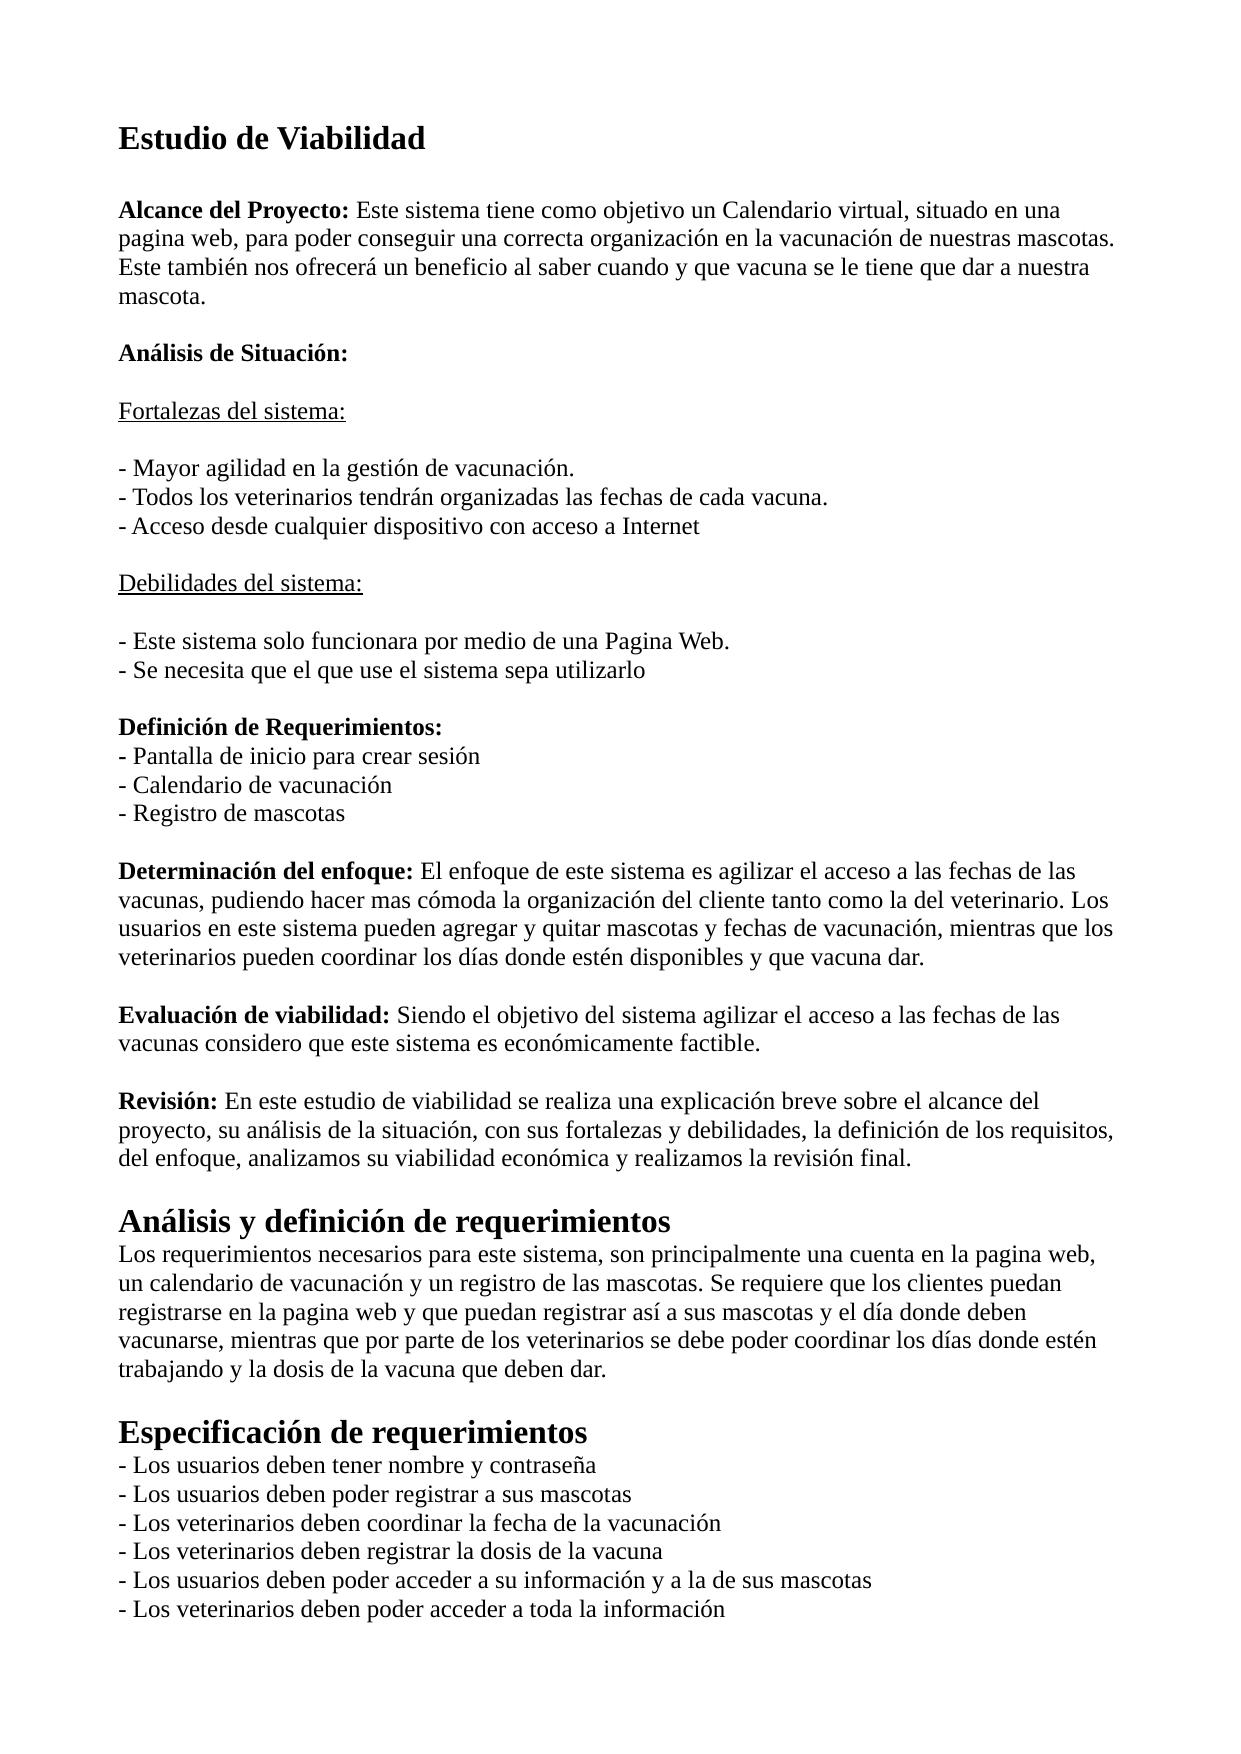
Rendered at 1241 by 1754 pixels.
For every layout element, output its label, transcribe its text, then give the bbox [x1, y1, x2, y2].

text Determinación del enfoque: El enfoque de este sistema es agilizar el acceso a las fechas de las vacunas, pudiendo hacer mas cómoda la organización del cliente tanto como la del veterinario. Los usuarios en este sistema pueden agregar y quitar mascotas y fechas de vacunación, mientras que los veterinarios pueden coordinar los días donde estén disponibles y que vacuna dar. [118, 856, 1122, 971]
text Análisis de Situación: [118, 338, 1122, 367]
text - Los veterinarios deben registrar la dosis de la vacuna [118, 1536, 1122, 1565]
text - Registro de mascotas [118, 798, 1122, 827]
text - Pantalla de inicio para crear sesión [118, 741, 1122, 770]
text - Este sistema solo funcionara por medio de una Pagina Web. [118, 626, 1122, 655]
text Debilidades del sistema: [118, 568, 1122, 597]
text Alcance del Proyecto: Este sistema tiene como objetivo un Calendario virtual, situado en una pagina web, para poder conseguir una correcta organización en la vacunación de nuestras mascotas. [118, 195, 1122, 252]
text - Los veterinarios deben coordinar la fecha de la vacunación [118, 1508, 1122, 1536]
text Estudio de Viabilidad [118, 118, 1122, 156]
text Este también nos ofrecerá un beneficio al saber cuando y que vacuna se le tiene que dar a nuestra mascota. [118, 252, 1122, 310]
text Definición de Requerimientos: [118, 712, 1122, 741]
text - Los usuarios deben poder registrar a sus mascotas [118, 1479, 1122, 1508]
text - Los usuarios deben tener nombre y contraseña [118, 1450, 1122, 1479]
text - Mayor agilidad en la gestión de vacunación. [118, 453, 1122, 482]
text Los requerimientos necesarios para este sistema, son principalmente una cuenta en la pagina web, un calendario de vacunación y un registro de las mascotas. Se requiere que los clientes puedan registrarse en la pagina web y que puedan registrar así a sus mascotas y el día donde deben vacunarse, mientras que por parte de los veterinarios se debe poder coordinar los días donde estén trabajando y la dosis de la vacuna que deben dar. [118, 1239, 1122, 1383]
text - Acceso desde cualquier dispositivo con acceso a Internet [118, 511, 1122, 540]
text - Todos los veterinarios tendrán organizadas las fechas de cada vacuna. [118, 482, 1122, 511]
text Análisis y definición de requerimientos [118, 1201, 1122, 1239]
text - Calendario de vacunación [118, 770, 1122, 798]
text - Los veterinarios deben poder acceder a toda la información [118, 1594, 1122, 1623]
text Especificación de requerimientos [118, 1412, 1122, 1450]
text - Se necesita que el que use el sistema sepa utilizarlo [118, 655, 1122, 683]
text Evaluación de viabilidad: Siendo el objetivo del sistema agilizar el acceso a las fechas de las vacunas considero que este sistema es económicamente factible. [118, 1000, 1122, 1057]
text - Los usuarios deben poder acceder a su información y a la de sus mascotas [118, 1565, 1122, 1594]
text Fortalezas del sistema: [118, 396, 1122, 425]
text Revisión: En este estudio de viabilidad se realiza una explicación breve sobre el alcance del proyecto, su análisis de la situación, con sus fortalezas y debilidades, la definición de los requisitos, del enfoque, analizamos su viabilidad económica y realizamos la revisión final. [118, 1086, 1122, 1172]
